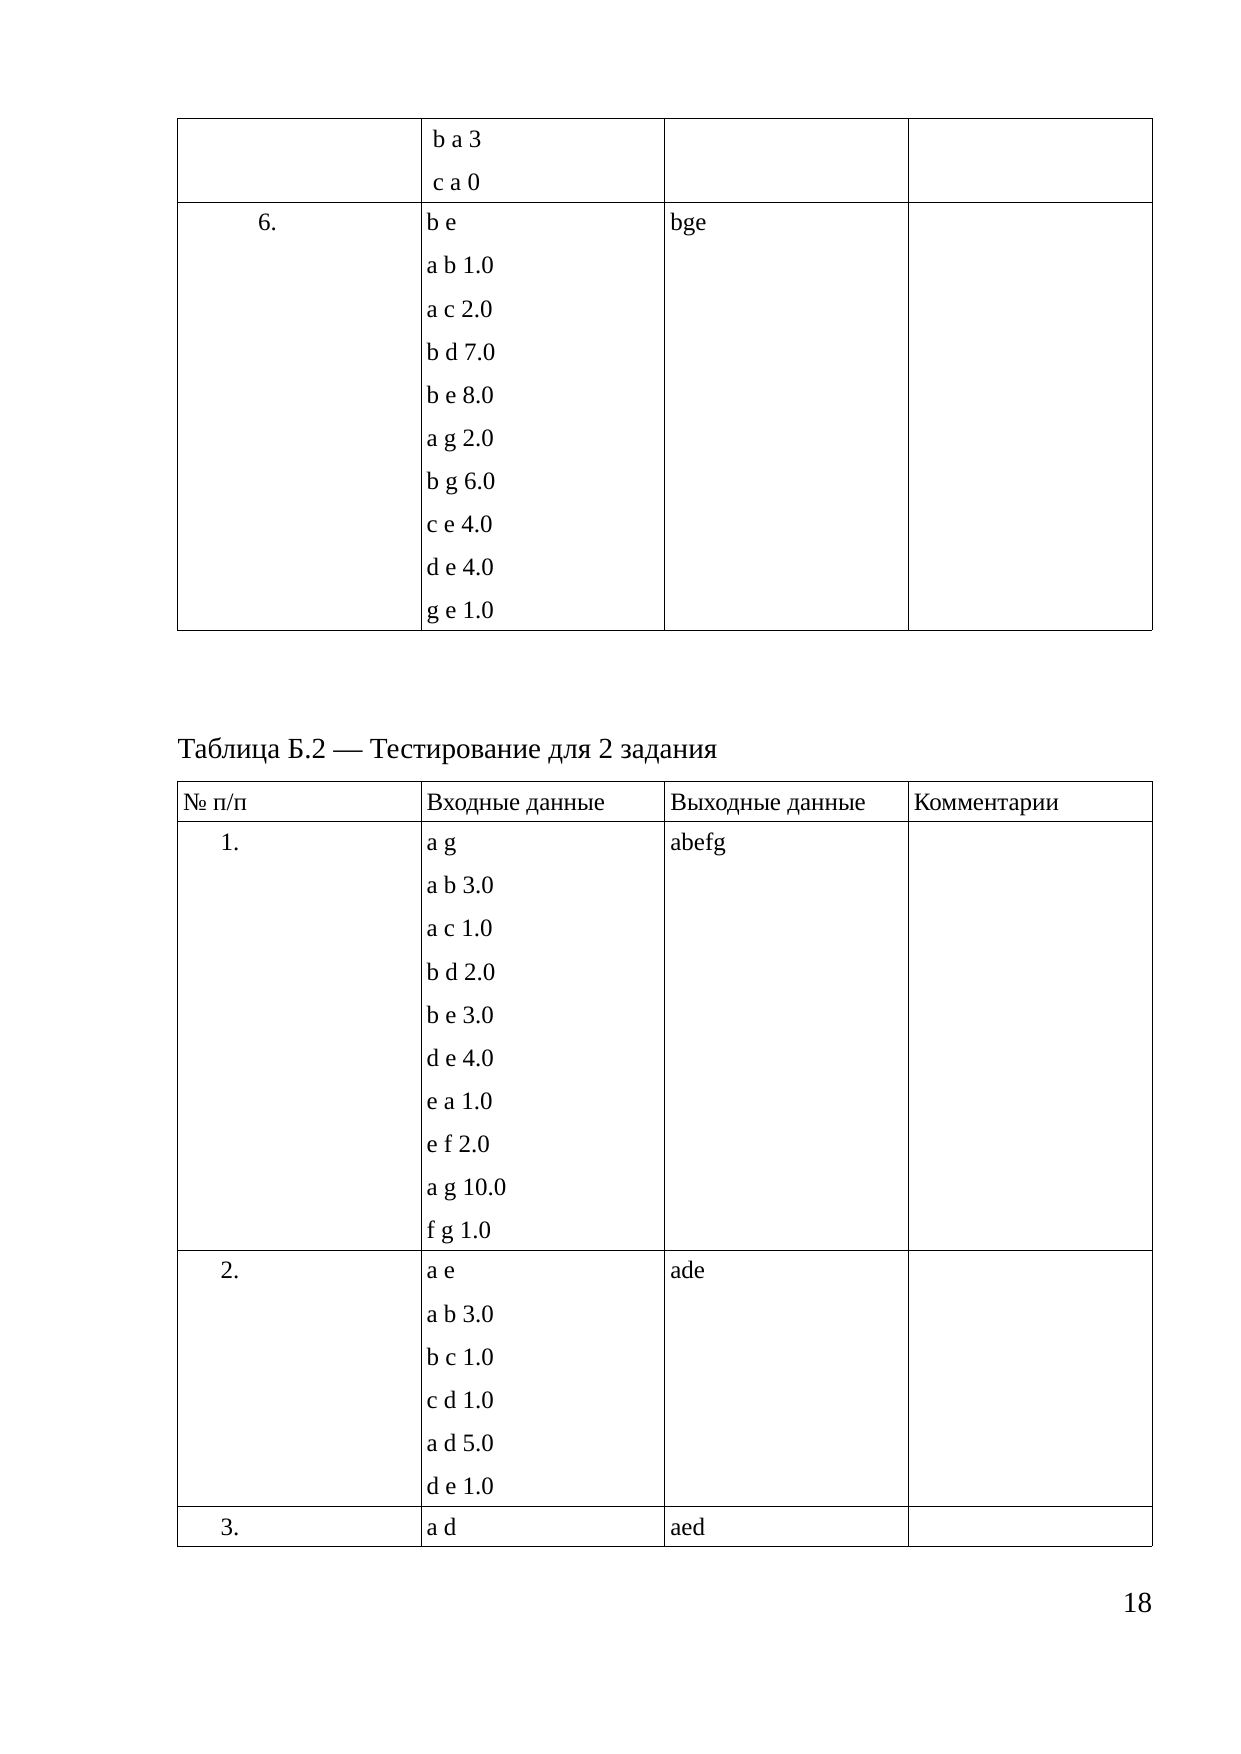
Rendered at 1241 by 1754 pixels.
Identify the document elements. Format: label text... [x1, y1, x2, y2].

table_cell a e a b 3.0 b c 1.0 c d 1.0 a d 5.0 d e 1.0 [422, 1251, 664, 1506]
table_cell [178, 822, 421, 1250]
table_header Комментарии [909, 782, 1152, 821]
table_cell [178, 119, 421, 202]
table_cell [909, 119, 1152, 202]
table_cell [178, 1507, 421, 1546]
table_cell [909, 822, 1152, 1250]
table_cell ade [665, 1251, 908, 1506]
table_cell a d [422, 1507, 664, 1546]
table_cell 6. [178, 203, 421, 630]
table_cell [909, 203, 1152, 630]
table_cell bge [665, 203, 908, 630]
table_cell [665, 119, 908, 202]
table_cell aed [665, 1507, 908, 1546]
table_cell abefg [665, 822, 908, 1250]
table_cell [909, 1507, 1152, 1546]
table_cell b e a b 1.0 a c 2.0 b d 7.0 b e 8.0 a g 2.0 b g 6.0 c e 4.0 d e 4.0 g e 1.0 [422, 203, 664, 630]
table_header Входные данные [422, 782, 664, 821]
table_cell [178, 1251, 421, 1506]
text Таблица Б.2 — Тестирование для 2 задания [177, 731, 1152, 764]
table_cell [909, 1251, 1152, 1506]
table_cell a g a b 3.0 a c 1.0 b d 2.0 b e 3.0 d e 4.0 e a 1.0 e f 2.0 a g 10.0 f g 1.0 [422, 822, 664, 1250]
table_header Выходные данные [665, 782, 908, 821]
table_cell b a 3 c a 0 [422, 119, 664, 202]
table_header № п/п [178, 782, 421, 821]
